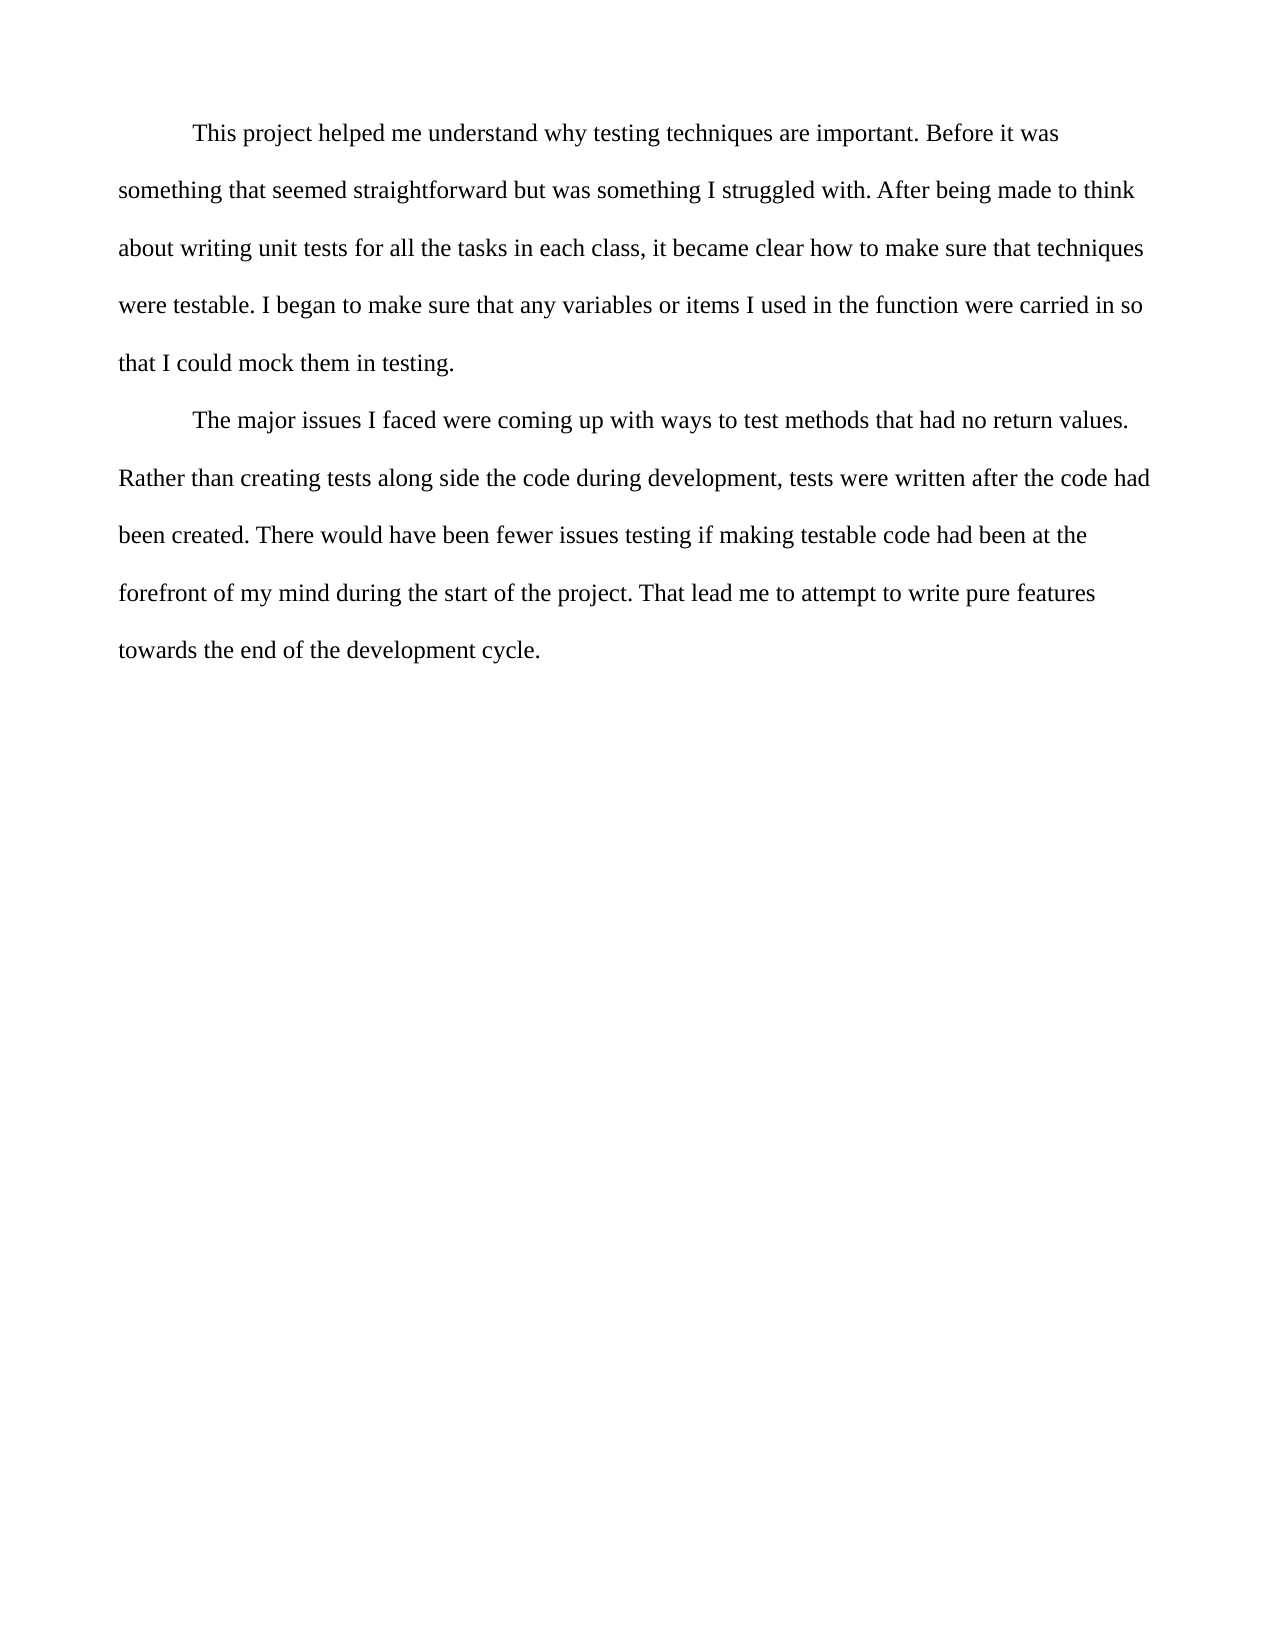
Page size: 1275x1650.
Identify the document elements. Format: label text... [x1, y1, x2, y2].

text The major issues I faced were coming up with ways to test methods that had no return values. Rather than creating tests along side the code during development, tests were written after the code had been created. There would have been fewer issues testing if making testable code had been at the forefront of my mind during the start of the project. That lead me to attempt to write pure features towards the end of the development cycle. [118, 406, 1157, 664]
text This project helped me understand why testing techniques are important. Before it was something that seemed straightforward but was something I struggled with. After being made to think about writing unit tests for all the tasks in each class, it became clear how to make sure that techniques were testable. I began to make sure that any variables or items I used in the function were carried in so that I could mock them in testing. [118, 118, 1157, 377]
